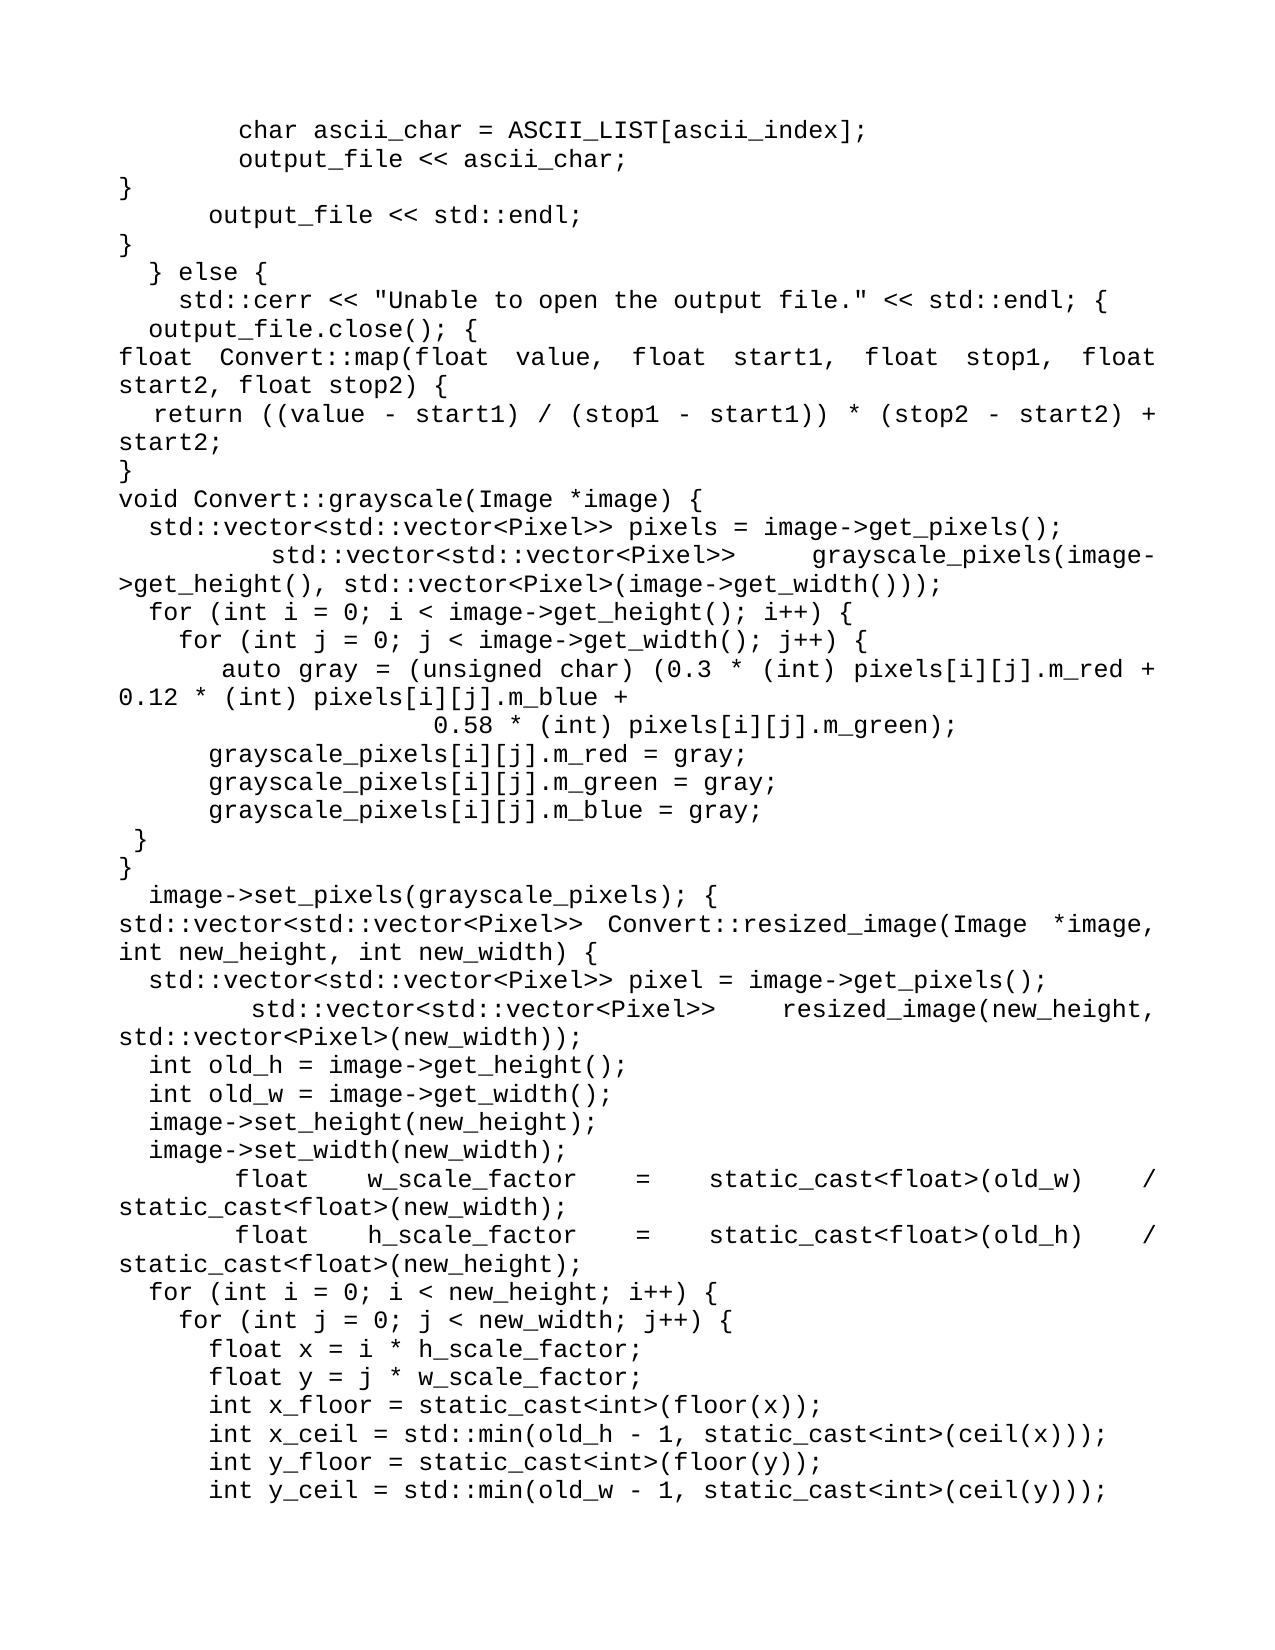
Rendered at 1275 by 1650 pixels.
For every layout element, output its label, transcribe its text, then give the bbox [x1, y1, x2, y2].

text int old_h = image->get_height(); [118, 1053, 1157, 1081]
text std::cerr << "Unable to open the output file." << std::endl; { [118, 288, 1157, 316]
text float h_scale_factor = static_cast<float>(old_h) / static_cast<float>(new_height); [118, 1223, 1157, 1280]
text for (int i = 0; i < image->get_height(); i++) { [118, 600, 1157, 628]
text int y_floor = static_cast<int>(floor(y)); [118, 1450, 1157, 1478]
text output_file << ascii_char; [118, 146, 1157, 175]
text } [118, 458, 1157, 486]
text auto gray = (unsigned char) (0.3 * (int) pixels[i][j].m_red + 0.12 * (int) pixels[i][j].m_blue + [118, 656, 1157, 713]
text image->set_height(new_height); [118, 1110, 1157, 1138]
text int y_ceil = std::min(old_w - 1, static_cast<int>(ceil(y))); [118, 1478, 1157, 1506]
text std::vector<std::vector<Pixel>> pixels = image->get_pixels(); [118, 515, 1157, 543]
text for (int i = 0; i < new_height; i++) { [118, 1280, 1157, 1308]
text output_file << std::endl; [118, 203, 1157, 231]
text int old_w = image->get_width(); [118, 1081, 1157, 1110]
text } [118, 855, 1157, 883]
text std::vector<std::vector<Pixel>> pixel = image->get_pixels(); [118, 968, 1157, 996]
text int x_floor = static_cast<int>(floor(x)); [118, 1393, 1157, 1421]
text std::vector<std::vector<Pixel>> grayscale_pixels(image->get_height(), std::vector<Pixel>(image->get_width())); [118, 543, 1157, 600]
text std::vector<std::vector<Pixel>> resized_image(new_height, std::vector<Pixel>(new_width)); [118, 996, 1157, 1053]
text 0.58 * (int) pixels[i][j].m_green); [118, 713, 1157, 741]
text grayscale_pixels[i][j].m_green = gray; [118, 770, 1157, 798]
text } [118, 175, 1157, 203]
text image->set_pixels(grayscale_pixels); { [118, 883, 1157, 911]
text void Convert::grayscale(Image *image) { [118, 486, 1157, 515]
text float x = i * h_scale_factor; [118, 1336, 1157, 1365]
text } [118, 826, 1157, 855]
text image->set_width(new_width); [118, 1138, 1157, 1166]
text } else { [118, 260, 1157, 288]
text int x_ceil = std::min(old_h - 1, static_cast<int>(ceil(x))); [118, 1421, 1157, 1450]
text char ascii_char = ASCII_LIST[ascii_index]; [118, 118, 1157, 146]
text } [118, 231, 1157, 260]
text for (int j = 0; j < new_width; j++) { [118, 1308, 1157, 1336]
text output_file.close(); { [118, 316, 1157, 345]
text float Convert::map(float value, float start1, float stop1, float start2, float stop2) { [118, 345, 1157, 401]
text return ((value - start1) / (stop1 - start1)) * (stop2 - start2) + start2; [118, 401, 1157, 458]
text float y = j * w_scale_factor; [118, 1365, 1157, 1393]
text grayscale_pixels[i][j].m_red = gray; [118, 741, 1157, 770]
text float w_scale_factor = static_cast<float>(old_w) / static_cast<float>(new_width); [118, 1166, 1157, 1223]
text grayscale_pixels[i][j].m_blue = gray; [118, 798, 1157, 826]
text for (int j = 0; j < image->get_width(); j++) { [118, 628, 1157, 656]
text std::vector<std::vector<Pixel>> Convert::resized_image(Image *image, int new_height, int new_width) { [118, 911, 1157, 968]
